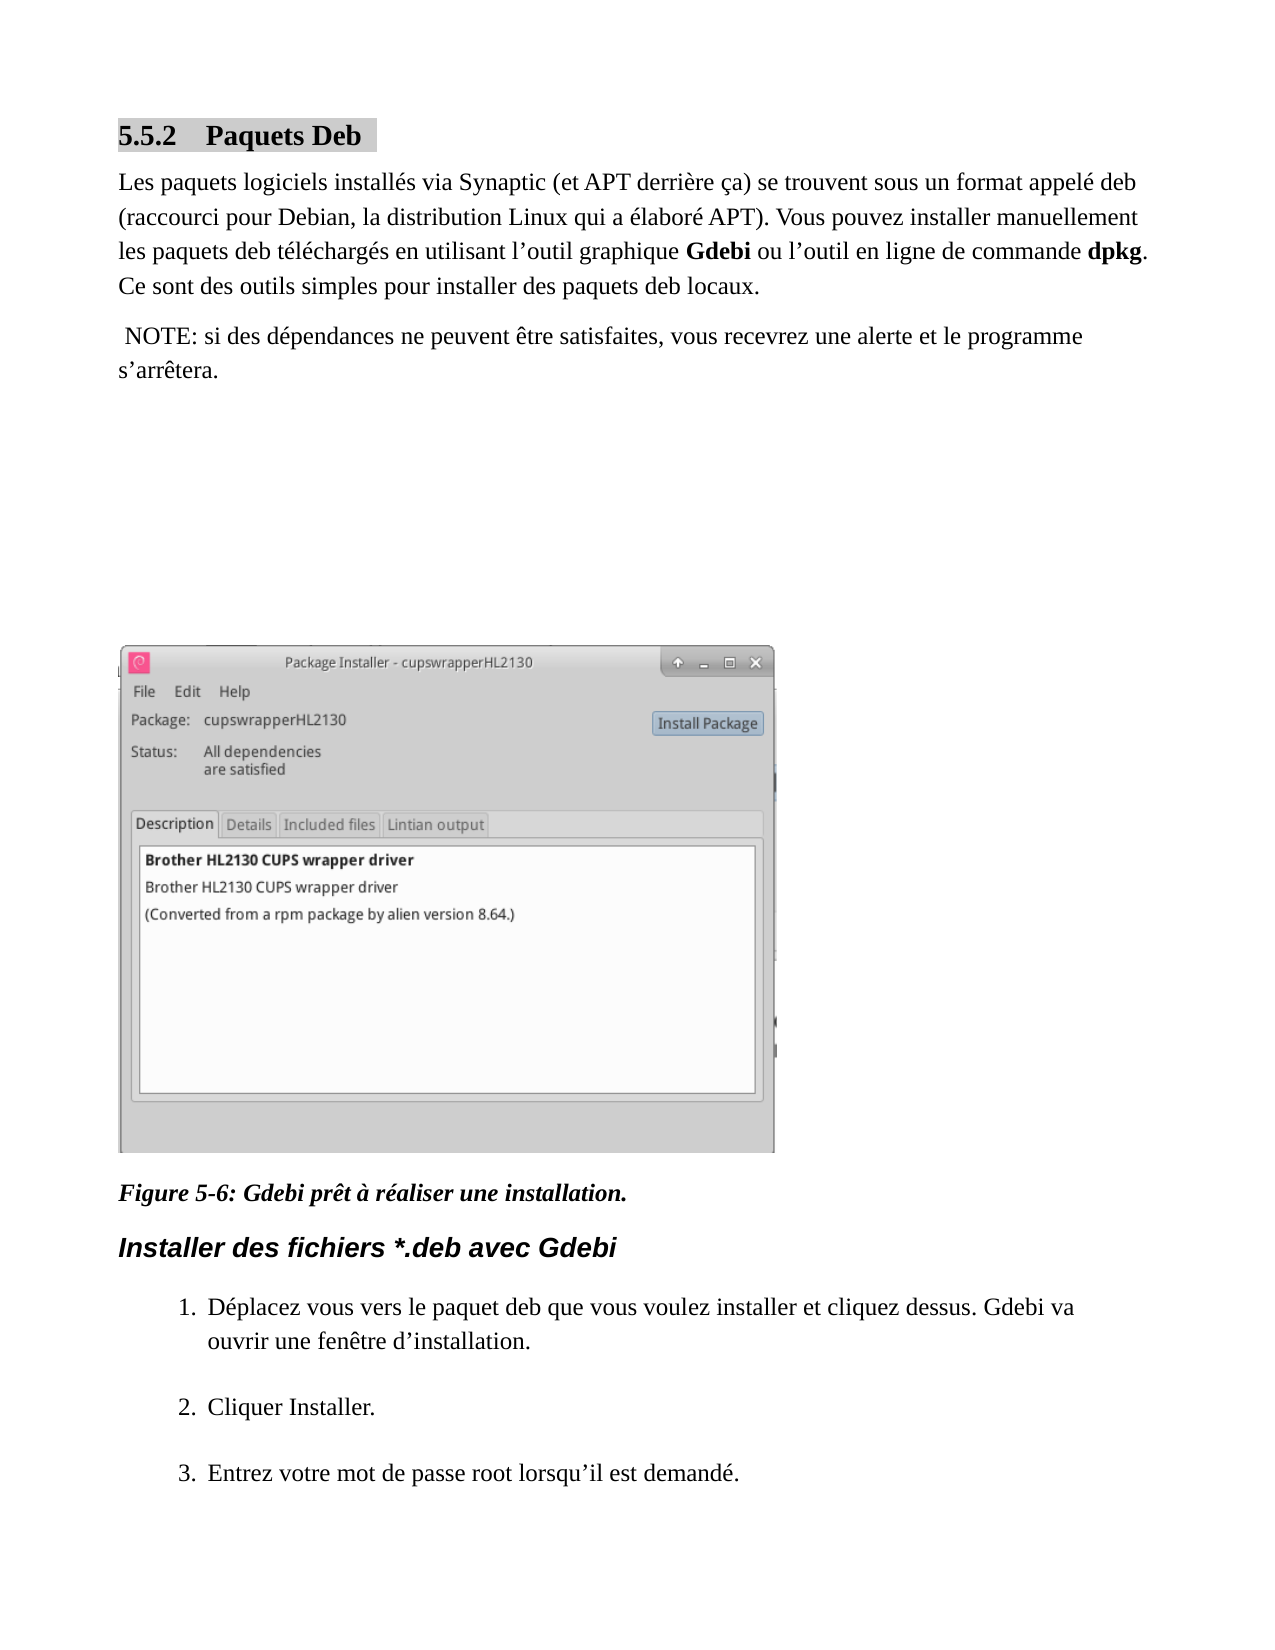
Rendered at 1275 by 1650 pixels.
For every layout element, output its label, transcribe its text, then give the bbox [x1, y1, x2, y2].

text Les paquets logiciels installés via Synaptic (et APT derrière ça) se trouvent sous un format appelé deb (raccourci pour Debian, la distribution Linux qui a élaboré APT). Vous pouvez installer manuellement les paquets deb téléchargés en utilisant l’outil graphique Gdebi ou l’outil en ligne de commande dpkg. Ce sont des outils simples pour installer des paquets deb locaux. [118, 167, 1157, 299]
subtitle Installer des fichiers *.deb avec Gdebi [118, 1232, 1157, 1263]
picture [118, 645, 777, 1153]
list Cliquer Installer. [178, 1392, 1141, 1421]
text NOTE: si des dépendances ne peuvent être satisfaites, vous recevrez une alerte et le programme s’arrêtera. [118, 321, 1157, 384]
list Déplacez vous vers le paquet deb que vous voulez installer et cliquez dessus. Gdebi va ouvrir une fenêtre d’installation. [178, 1292, 1141, 1355]
subtitle 5.5.2 Paquets Deb [377, 118, 1157, 152]
text Figure 5-6: Gdebi prêt à réaliser une installation. [118, 1178, 1157, 1207]
list Entrez votre mot de passe root lorsqu’il est demandé. [178, 1458, 1141, 1486]
